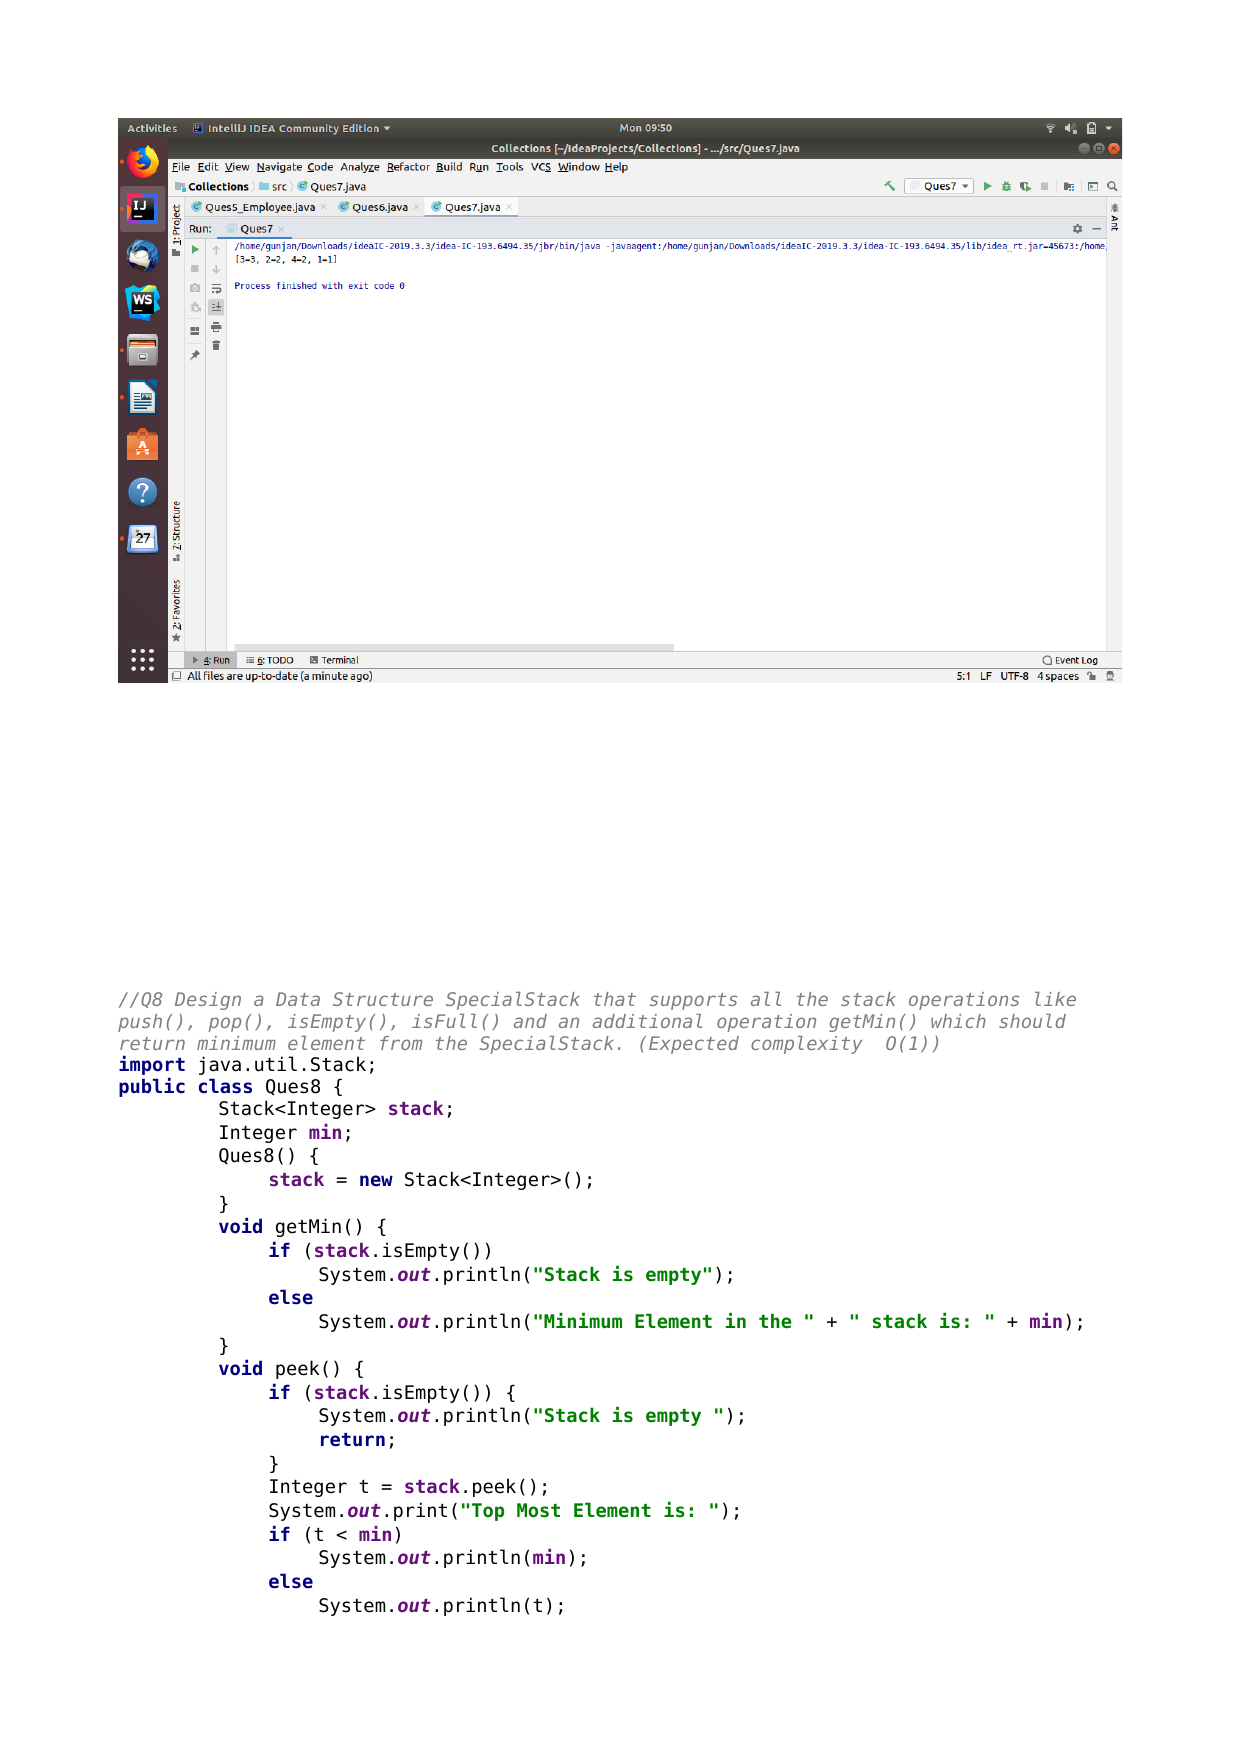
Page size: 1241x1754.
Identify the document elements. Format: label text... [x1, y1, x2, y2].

text System.out.println("Minimum Element in the " + " stack is: " + min); [118, 1311, 1122, 1334]
text else [118, 1571, 1122, 1595]
text Integer t = stack.peek(); [118, 1476, 1122, 1500]
picture [118, 118, 1123, 683]
text System.out.println("Stack is empty "); [118, 1406, 1122, 1429]
text System.out.print("Top Most Element is: "); [118, 1500, 1122, 1524]
text System.out.println(t); [118, 1595, 1122, 1618]
text else [118, 1287, 1122, 1311]
text Ques8() { [118, 1145, 1122, 1169]
text public class Ques8 { [118, 1076, 1122, 1098]
text System.out.println(min); [118, 1547, 1122, 1571]
text //Q8 Design a Data Structure SpecialStack that supports all the stack operations like push(), pop(), isEmpty(), isFull() and an additional operation getMin() which should return minimum element from the SpecialStack. (Expected complexity ­ O(1)) [118, 989, 1122, 1054]
text return; [118, 1429, 1122, 1453]
text if (t < min) [118, 1524, 1122, 1547]
text stack = new Stack<Integer>(); [118, 1169, 1122, 1193]
text if (stack.isEmpty()) [118, 1240, 1122, 1264]
text } [118, 1193, 1122, 1216]
text } [118, 1334, 1122, 1358]
text Integer min; [118, 1122, 1122, 1145]
text void peek() { [118, 1358, 1122, 1382]
text if (stack.isEmpty()) { [118, 1382, 1122, 1406]
text Stack<Integer> stack; [118, 1098, 1122, 1122]
text void getMin() { [118, 1216, 1122, 1240]
text } [118, 1453, 1122, 1476]
text System.out.println("Stack is empty"); [118, 1264, 1122, 1287]
text import java.util.Stack; [118, 1054, 1122, 1076]
